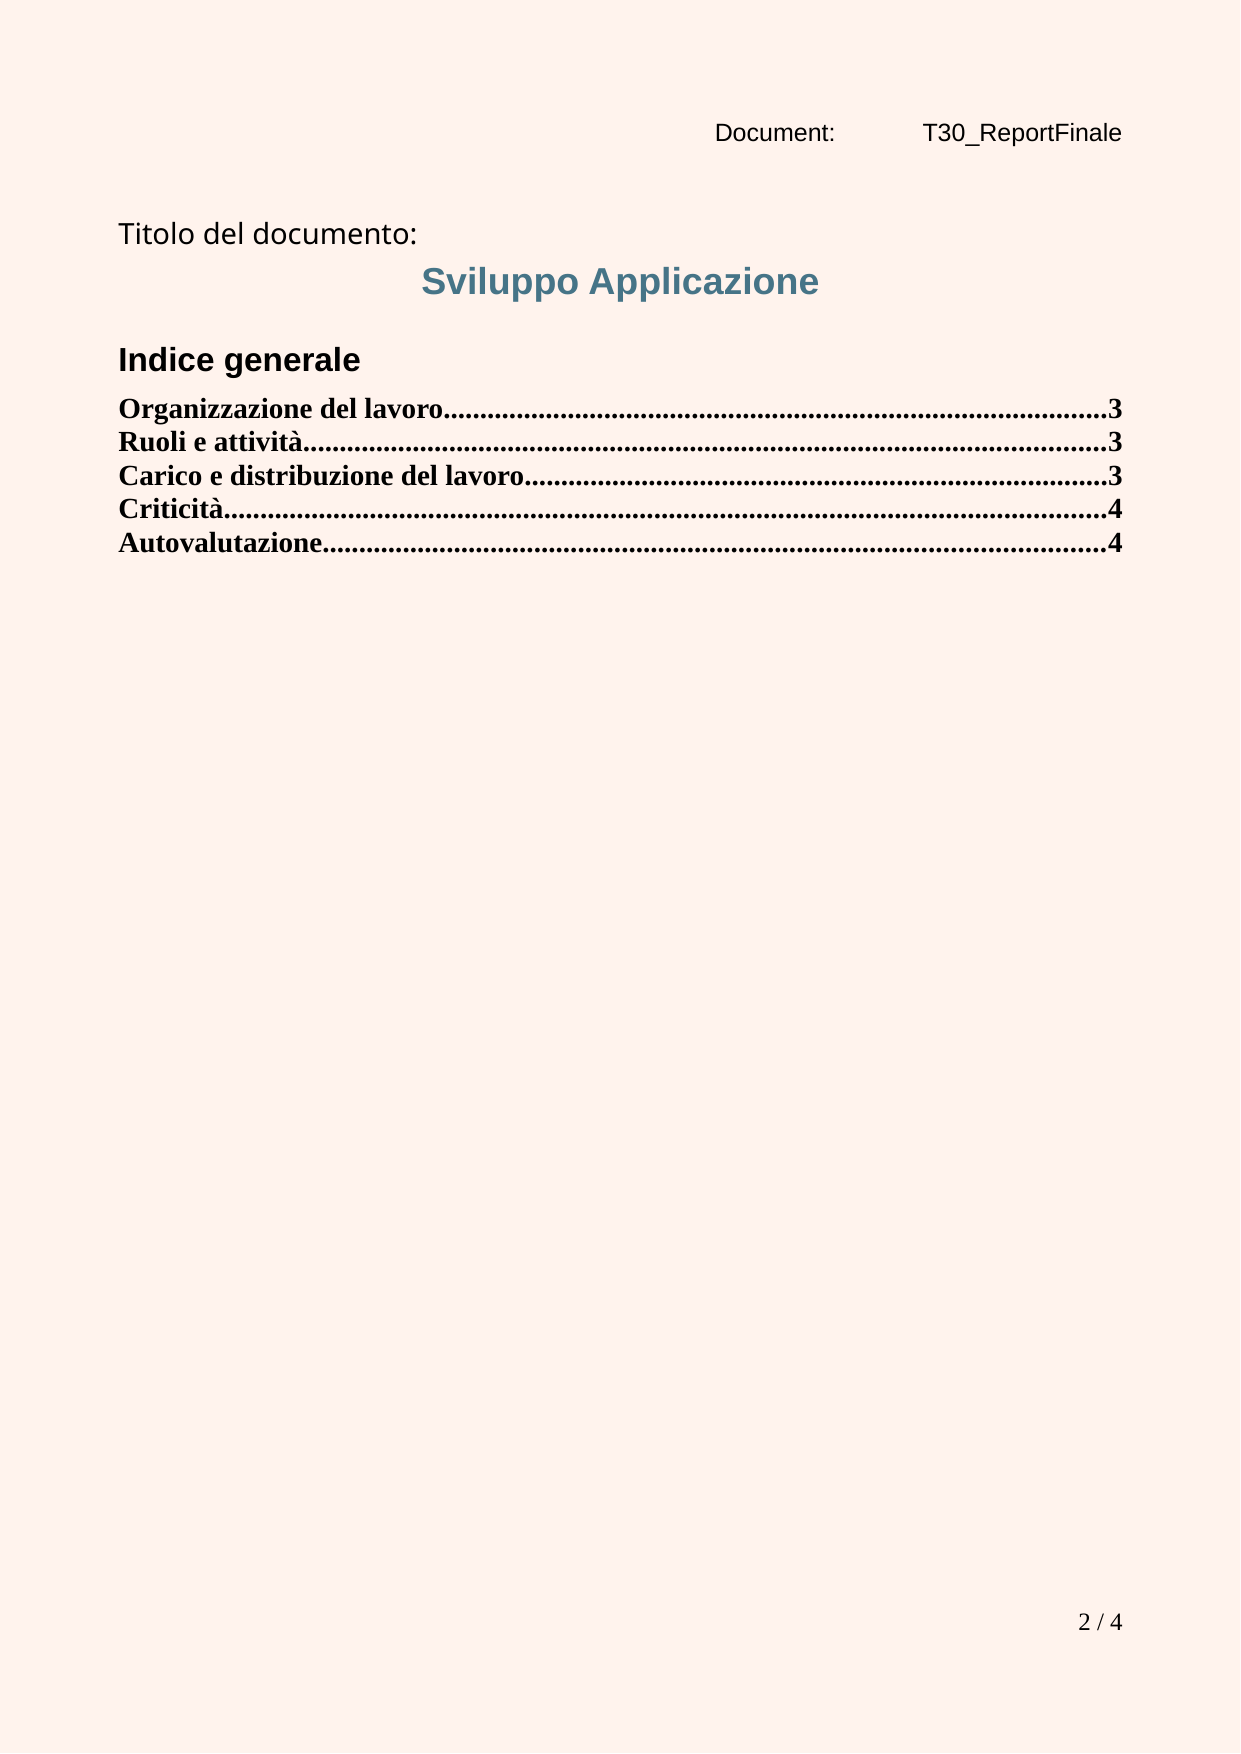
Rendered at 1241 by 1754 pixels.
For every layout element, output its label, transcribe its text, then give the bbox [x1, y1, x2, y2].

text Criticità 4 [118, 491, 1122, 525]
subtitle Indice generale [118, 340, 1122, 378]
text Carico e distribuzione del lavoro 3 [118, 458, 1122, 491]
text Autovalutazione 4 [118, 525, 1122, 558]
text Ruoli e attività 3 [118, 424, 1122, 458]
subtitle Sviluppo Applicazione [118, 259, 1122, 302]
text Titolo del documento: [118, 205, 1122, 253]
text Organizzazione del lavoro 3 [118, 391, 1122, 424]
